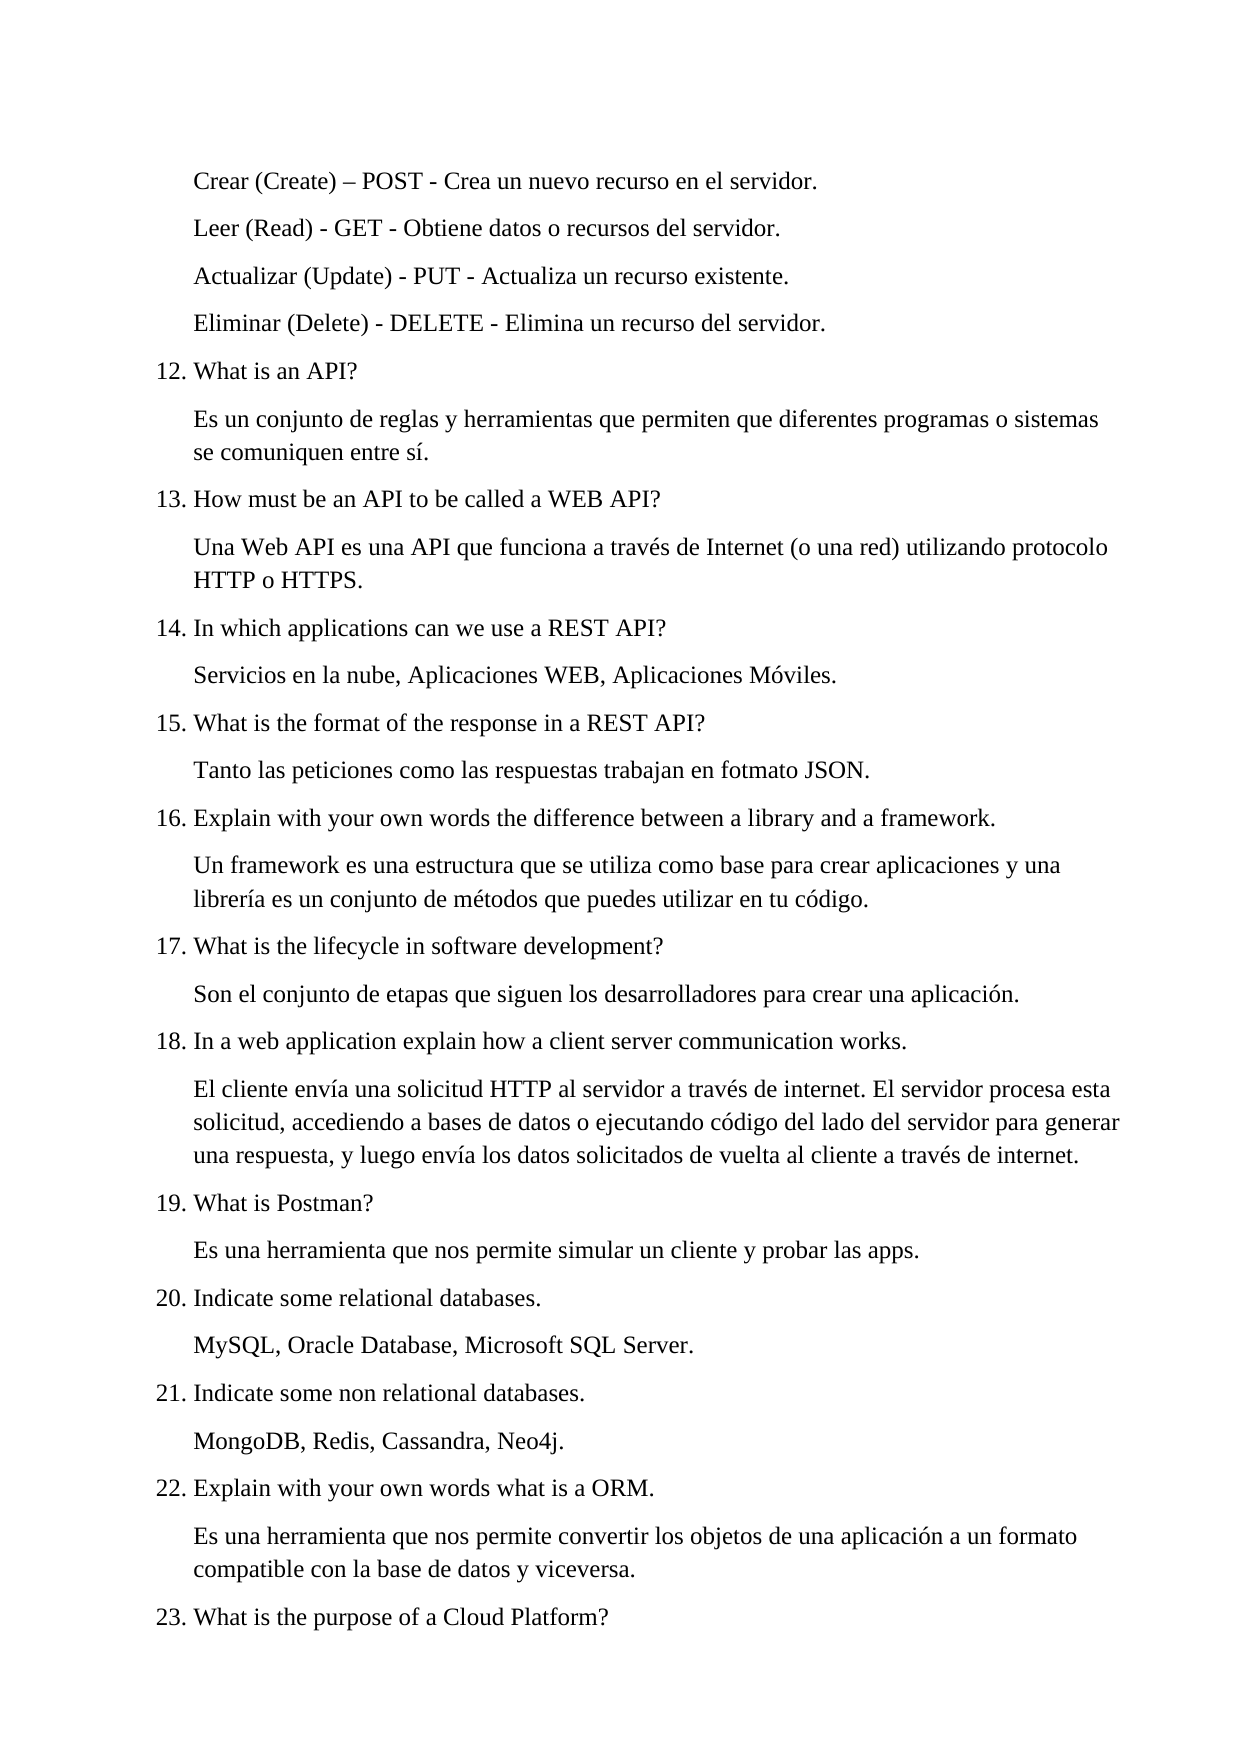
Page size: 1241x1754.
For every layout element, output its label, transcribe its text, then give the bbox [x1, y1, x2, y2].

list Actualizar (Update) - PUT - Actualiza un recurso existente. [156, 261, 1122, 290]
list Leer (Read) - GET - Obtiene datos o recursos del servidor. [156, 213, 1122, 242]
list Eliminar (Delete) - DELETE - Elimina un recurso del servidor. [156, 308, 1122, 337]
list Explain with your own words what is a ORM. [156, 1473, 1122, 1502]
list Servicios en la nube, Aplicaciones WEB, Aplicaciones Móviles. [156, 660, 1122, 689]
list El cliente envía una solicitud HTTP al servidor a través de internet. El servidor procesa esta solicitud, accediendo a bases de datos o ejecutando código del lado del servidor para generar una respuesta, y luego envía los datos solicitados de vuelta al cliente a través de internet. [156, 1074, 1122, 1169]
list What is Postman? [156, 1188, 1122, 1216]
list What is an API? [156, 356, 1122, 385]
list Crear (Create) – POST - Crea un nuevo recurso en el servidor. [156, 166, 1122, 194]
list What is the format of the response in a REST API? [156, 708, 1122, 737]
list Explain with your own words the difference between a library and a framework. [156, 803, 1122, 832]
list Un framework es una estructura que se utiliza como base para crear aplicaciones y una librería es un conjunto de métodos que puedes utilizar en tu código. [156, 851, 1122, 912]
list Tanto las peticiones como las respuestas trabajan en fotmato JSON. [156, 755, 1122, 784]
list Una Web API es una API que funciona a través de Internet (o una red) utilizando protocolo HTTP o HTTPS. [156, 532, 1122, 594]
list What is the purpose of a Cloud Platform? [156, 1602, 1122, 1630]
list In which applications can we use a REST API? [156, 613, 1122, 641]
list MongoDB, Redis, Cassandra, Neo4j. [156, 1426, 1122, 1454]
list Indicate some relational databases. [156, 1283, 1122, 1312]
list How must be an API to be called a WEB API? [156, 484, 1122, 513]
list Es un conjunto de reglas y herramientas que permiten que diferentes programas o sistemas se comuniquen entre sí. [156, 404, 1122, 466]
list Es una herramienta que nos permite convertir los objetos de una aplicación a un formato compatible con la base de datos y viceversa. [156, 1521, 1122, 1583]
list In a web application explain how a client server communication works. [156, 1026, 1122, 1055]
list Indicate some non relational databases. [156, 1378, 1122, 1407]
list Es una herramienta que nos permite simular un cliente y probar las apps. [156, 1235, 1122, 1264]
list What is the lifecycle in software development? [156, 931, 1122, 960]
list Son el conjunto de etapas que siguen los desarrolladores para crear una aplicación. [156, 979, 1122, 1008]
list MySQL, Oracle Database, Microsoft SQL Server. [156, 1331, 1122, 1359]
